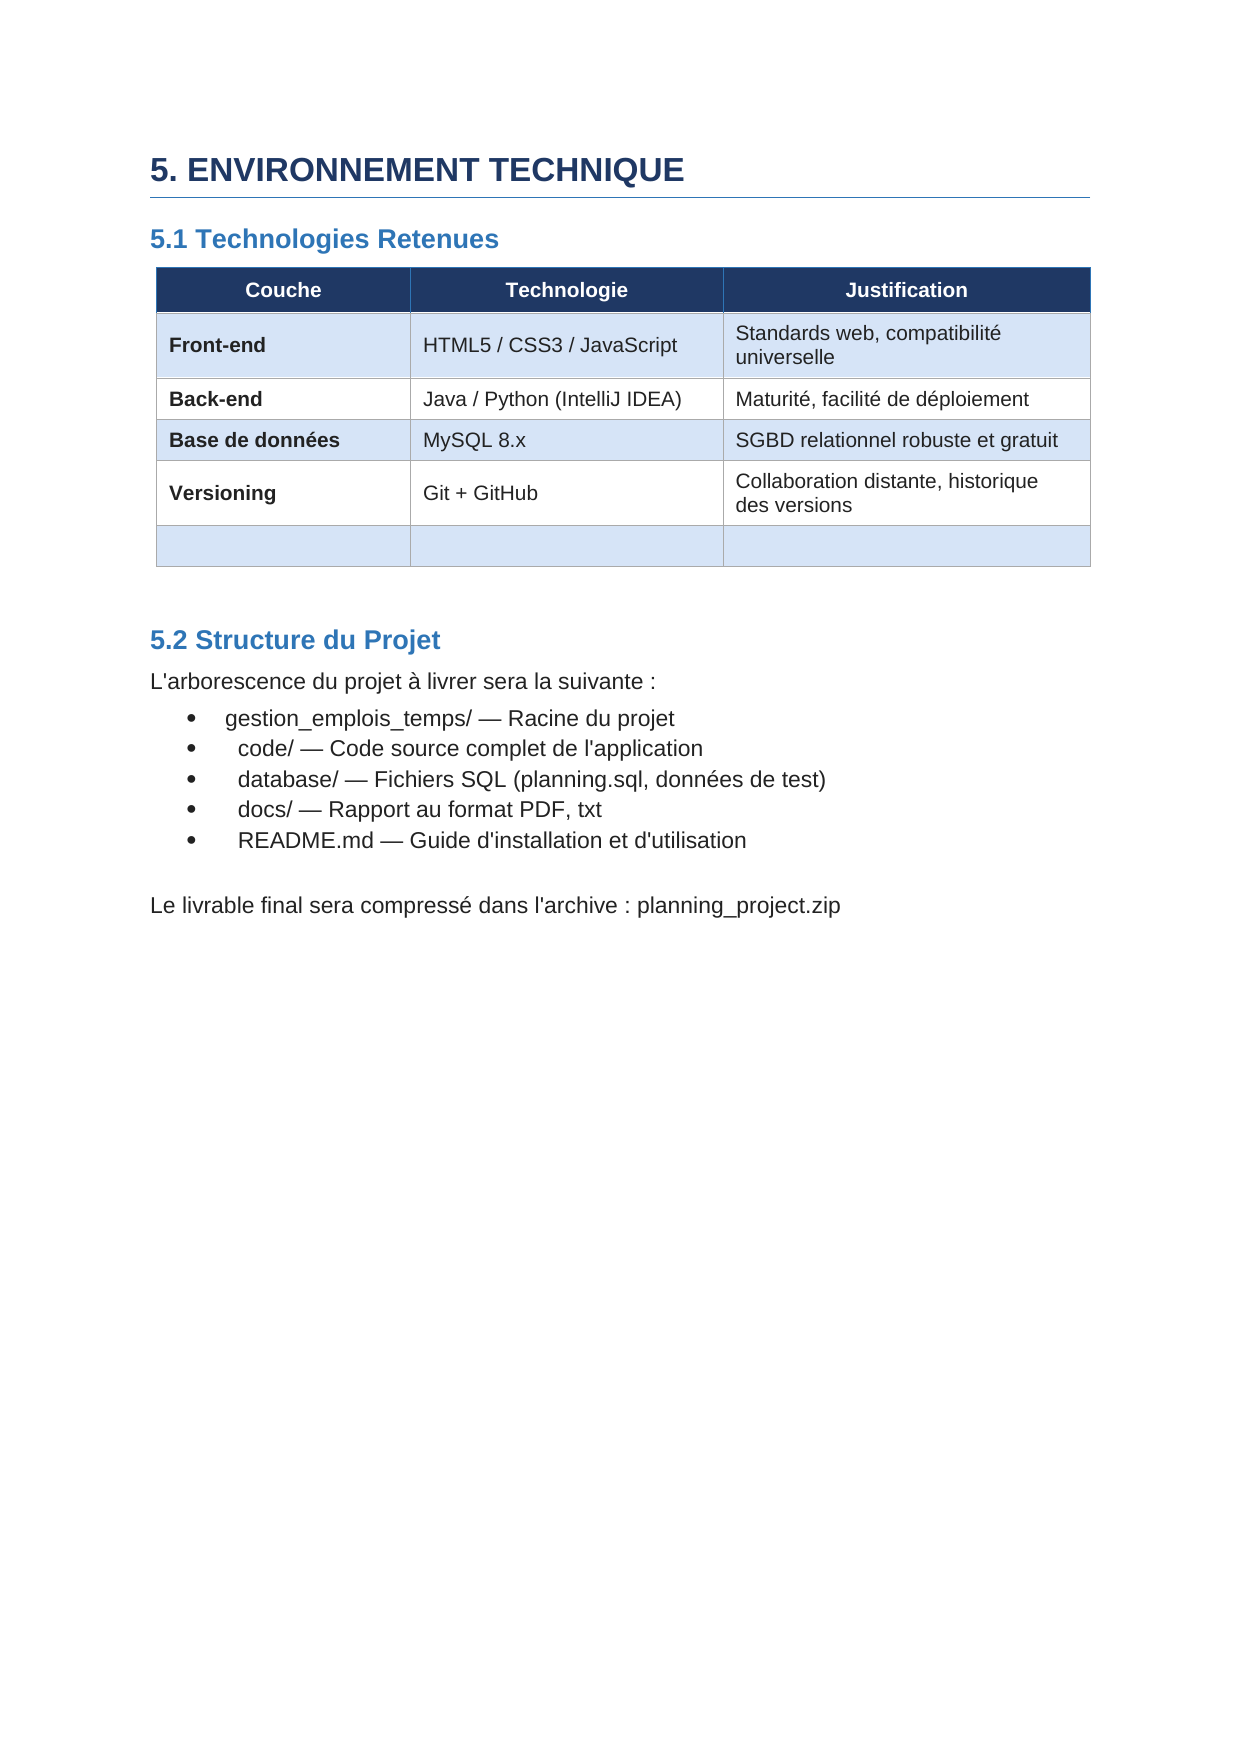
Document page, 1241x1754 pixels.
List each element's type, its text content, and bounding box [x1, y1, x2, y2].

table_cell [157, 526, 410, 566]
table_cell [411, 526, 723, 566]
table_cell Front-end [157, 314, 410, 377]
subtitle 5.1 Technologies Retenues [150, 223, 1090, 254]
table_cell Versioning [157, 461, 410, 525]
table_cell Java / Python (IntelliJ IDEA) [411, 379, 723, 419]
table_cell Standards web, compatibilité universelle [724, 314, 1090, 377]
list docs/ — Rapport au format PDF, txt [187, 796, 1090, 823]
table_cell [724, 526, 1090, 566]
text Le livrable final sera compressé dans l'archive : planning_project.zip [150, 892, 1090, 918]
list database/ — Fichiers SQL (planning.sql, données de test) [187, 766, 1090, 792]
table_header Technologie [411, 268, 723, 312]
table_cell Base de données [157, 420, 410, 460]
list code/ — Code source complet de l'application [187, 735, 1090, 762]
text L'arborescence du projet à livrer sera la suivante : [150, 668, 1090, 694]
table_cell MySQL 8.x [411, 420, 723, 460]
subtitle 5. ENVIRONNEMENT TECHNIQUE [150, 150, 1090, 197]
list README.md — Guide d'installation et d'utilisation [187, 827, 1090, 853]
table_cell Maturité, facilité de déploiement [724, 379, 1090, 419]
table_cell Git + GitHub [411, 461, 723, 525]
table_cell Collaboration distante, historique des versions [724, 461, 1090, 525]
table_cell Back-end [157, 379, 410, 419]
list gestion_emplois_temps/ — Racine du projet [187, 705, 1090, 731]
table_header Couche [157, 268, 410, 312]
subtitle 5.2 Structure du Projet [150, 624, 1090, 655]
table_cell SGBD relationnel robuste et gratuit [724, 420, 1090, 460]
table_cell HTML5 / CSS3 / JavaScript [411, 314, 723, 377]
table_header Justification [724, 268, 1090, 312]
